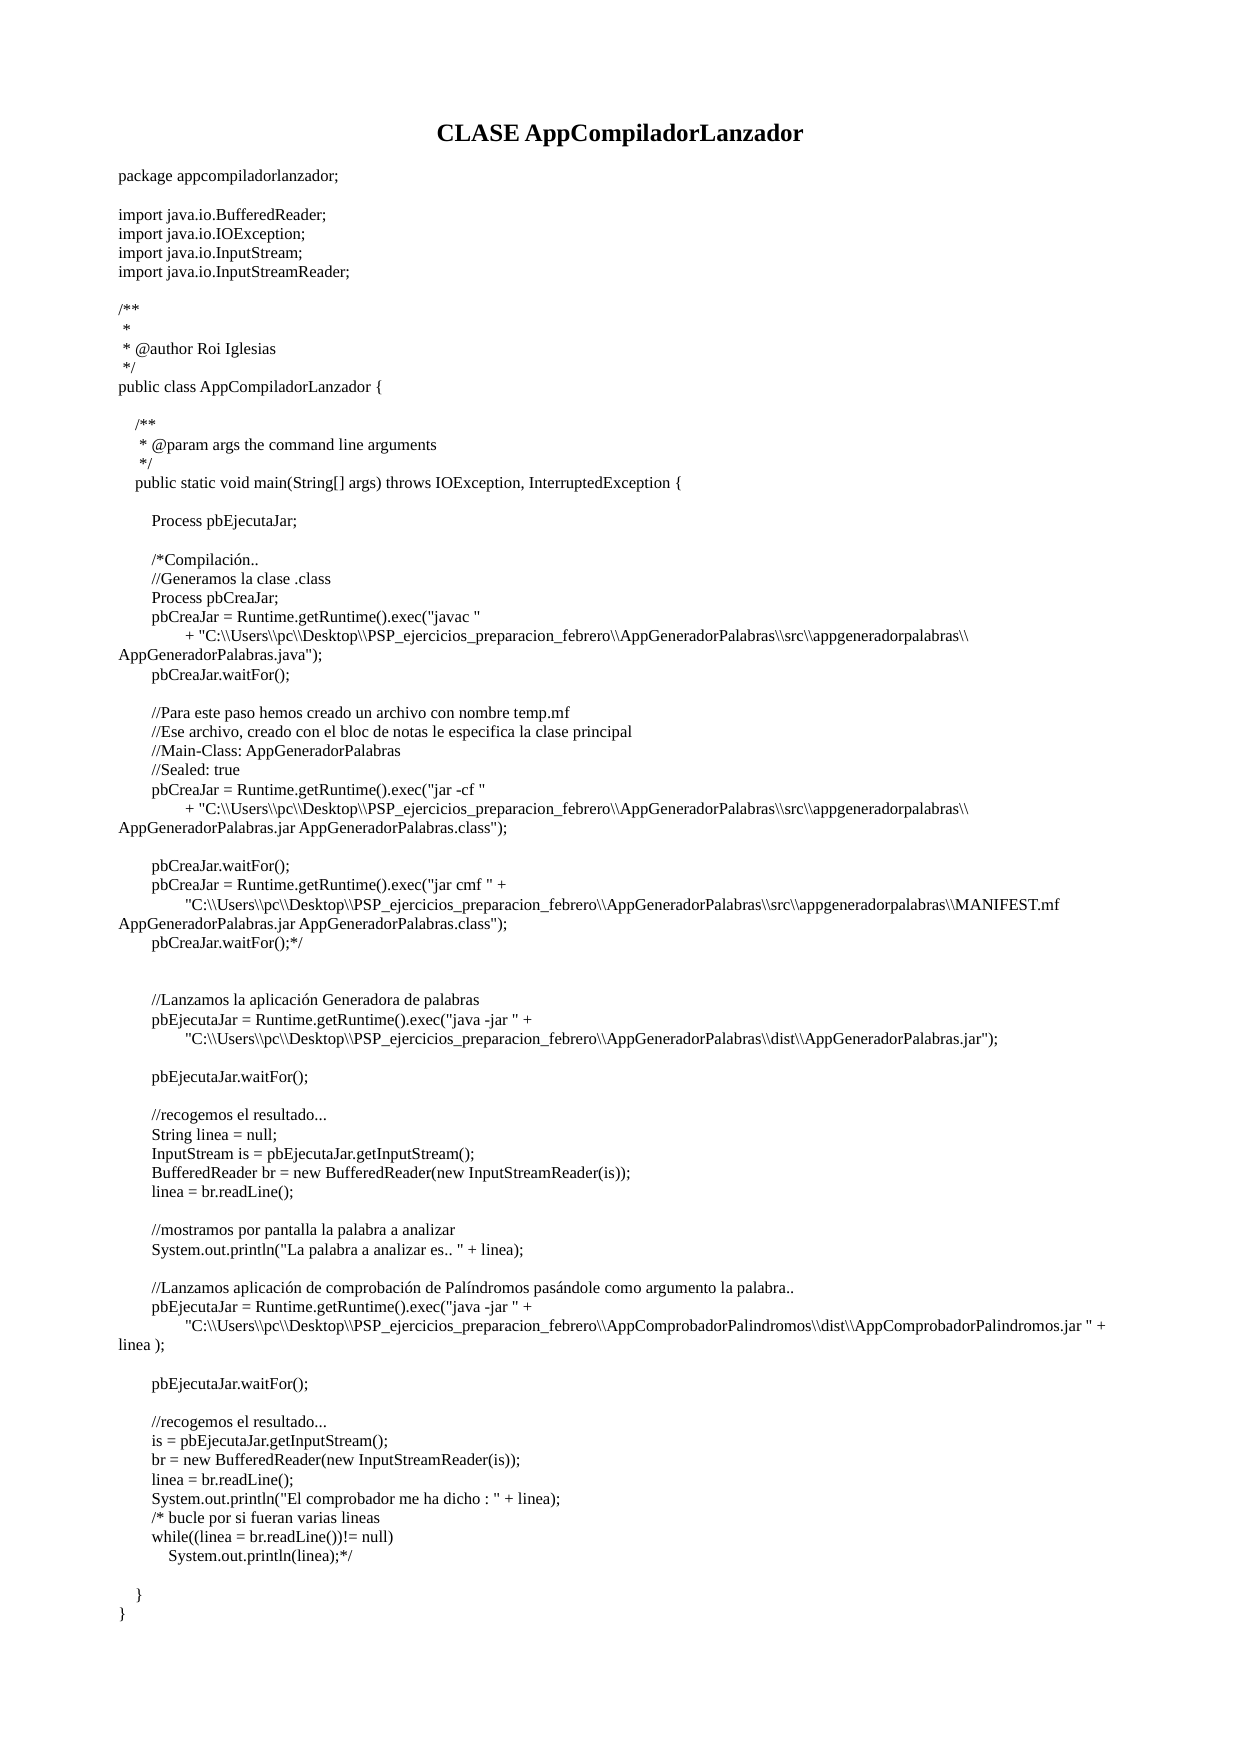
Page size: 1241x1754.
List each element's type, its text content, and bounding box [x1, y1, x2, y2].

text /** [118, 300, 1122, 319]
text */ [118, 358, 1122, 377]
text * @author Roi Iglesias [118, 338, 1122, 358]
text //Lanzamos la aplicación Generadora de palabras [118, 990, 1122, 1009]
text //Generamos la clase .class [118, 568, 1122, 588]
text pbCreaJar = Runtime.getRuntime().exec("jar -cf " [118, 779, 1122, 798]
text is = pbEjecutaJar.getInputStream(); [118, 1431, 1122, 1450]
text pbCreaJar.waitFor();*/ [118, 933, 1122, 952]
text //mostramos por pantalla la palabra a analizar [118, 1220, 1122, 1239]
text System.out.println(linea);*/ [118, 1546, 1122, 1565]
text import java.io.IOException; [118, 223, 1122, 243]
text CLASE AppCompiladorLanzador [118, 118, 1122, 147]
text import java.io.InputStream; [118, 243, 1122, 262]
text "C:\\Users\\pc\\Desktop\\PSP_ejercicios_preparacion_febrero\\AppGeneradorPalabras\\dist\\AppGeneradorPalabras.jar"); [118, 1028, 1122, 1048]
text String linea = null; [118, 1124, 1122, 1143]
text } [118, 1603, 1122, 1623]
text public static void main(String[] args) throws IOException, InterruptedException { [118, 473, 1122, 492]
text /** [118, 415, 1122, 434]
text InputStream is = pbEjecutaJar.getInputStream(); [118, 1143, 1122, 1163]
text pbCreaJar.waitFor(); [118, 856, 1122, 875]
text import java.io.InputStreamReader; [118, 262, 1122, 281]
text System.out.println("La palabra a analizar es.. " + linea); [118, 1239, 1122, 1258]
text } [118, 1584, 1122, 1603]
text Process pbEjecutaJar; [118, 511, 1122, 530]
text linea = br.readLine(); [118, 1182, 1122, 1201]
text //Lanzamos aplicación de comprobación de Palíndromos pasándole como argumento la palabra.. [118, 1278, 1122, 1297]
text /*Compilación.. [118, 549, 1122, 568]
text pbCreaJar = Runtime.getRuntime().exec("javac " [118, 607, 1122, 626]
text pbEjecutaJar.waitFor(); [118, 1067, 1122, 1086]
text import java.io.BufferedReader; [118, 204, 1122, 223]
text + "C:\\Users\\pc\\Desktop\\PSP_ejercicios_preparacion_febrero\\AppGeneradorPalabras\\src\\appgeneradorpalabras\\AppGeneradorPalabras.jar AppGeneradorPalabras.class"); [118, 798, 1122, 837]
text "C:\\Users\\pc\\Desktop\\PSP_ejercicios_preparacion_febrero\\AppGeneradorPalabras\\src\\appgeneradorpalabras\\MANIFEST.mf AppGeneradorPalabras.jar AppGeneradorPalabras.class"); [118, 894, 1122, 933]
text public class AppCompiladorLanzador { [118, 377, 1122, 396]
text while((linea = br.readLine())!= null) [118, 1527, 1122, 1546]
text + "C:\\Users\\pc\\Desktop\\PSP_ejercicios_preparacion_febrero\\AppGeneradorPalabras\\src\\appgeneradorpalabras\\AppGeneradorPalabras.java"); [118, 626, 1122, 664]
text //Para este paso hemos creado un archivo con nombre temp.mf [118, 703, 1122, 722]
text */ [118, 453, 1122, 473]
text //recogemos el resultado... [118, 1412, 1122, 1431]
text //recogemos el resultado... [118, 1105, 1122, 1124]
text linea = br.readLine(); [118, 1469, 1122, 1488]
text pbEjecutaJar.waitFor(); [118, 1373, 1122, 1393]
text * @param args the command line arguments [118, 434, 1122, 453]
text "C:\\Users\\pc\\Desktop\\PSP_ejercicios_preparacion_febrero\\AppComprobadorPalindromos\\dist\\AppComprobadorPalindromos.jar " + linea ); [118, 1316, 1122, 1354]
text pbEjecutaJar = Runtime.getRuntime().exec("java -jar " + [118, 1297, 1122, 1316]
text pbCreaJar.waitFor(); [118, 664, 1122, 683]
text BufferedReader br = new BufferedReader(new InputStreamReader(is)); [118, 1163, 1122, 1182]
text //Main-Class: AppGeneradorPalabras [118, 741, 1122, 760]
text br = new BufferedReader(new InputStreamReader(is)); [118, 1450, 1122, 1469]
text //Ese archivo, creado con el bloc de notas le especifica la clase principal [118, 722, 1122, 741]
text pbCreaJar = Runtime.getRuntime().exec("jar cmf " + [118, 875, 1122, 894]
text pbEjecutaJar = Runtime.getRuntime().exec("java -jar " + [118, 1009, 1122, 1028]
text System.out.println("El comprobador me ha dicho : " + linea); [118, 1488, 1122, 1508]
text /* bucle por si fueran varias lineas [118, 1508, 1122, 1527]
text Process pbCreaJar; [118, 588, 1122, 607]
text package appcompiladorlanzador; [118, 166, 1122, 185]
text //Sealed: true [118, 760, 1122, 779]
text * [118, 319, 1122, 338]
